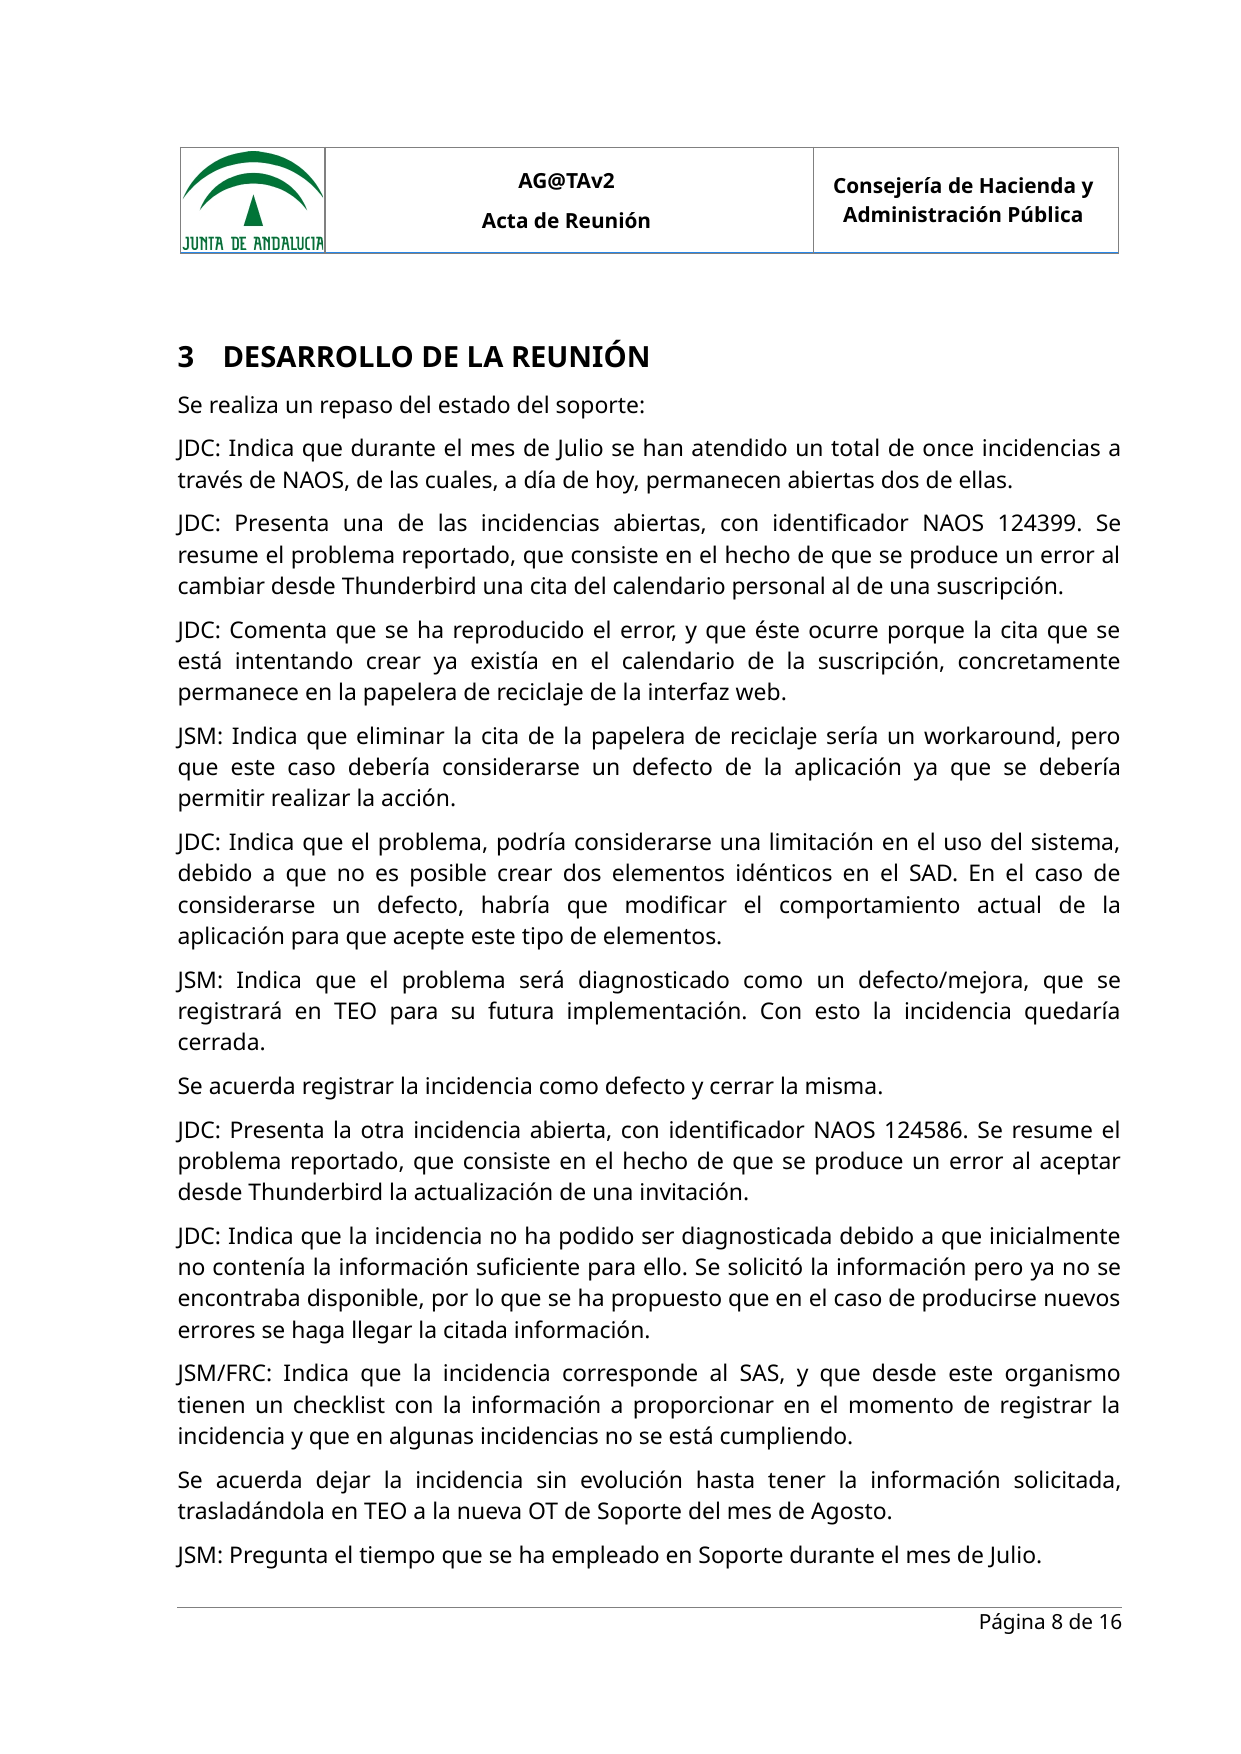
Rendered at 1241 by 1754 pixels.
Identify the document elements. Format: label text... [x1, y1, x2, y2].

text JSM: Indica que eliminar la cita de la papelera de reciclaje sería un workaround, pero que este caso debería considerarse un defecto de la aplicación ya que se debería permitir realizar la acción. [177, 720, 1122, 814]
text JSM: Indica que el problema será diagnosticado como un defecto/mejora, que se registrará en TEO para su futura implementación. Con esto la incidencia quedaría cerrada. [177, 964, 1122, 1057]
text JDC: Indica que el problema, podría considerarse una limitación en el uso del sistema, debido a que no es posible crear dos elementos idénticos en el SAD. En el caso de considerarse un defecto, habría que modificar el comportamiento actual de la aplicación para que acepte este tipo de elementos. [177, 826, 1122, 951]
text JSM: Pregunta el tiempo que se ha empleado en Soporte durante el mes de Julio. [177, 1539, 1122, 1570]
text Se acuerda registrar la incidencia como defecto y cerrar la misma. [177, 1070, 1122, 1101]
text JDC: Indica que durante el mes de Julio se han atendido un total de once incidencias a través de NAOS, de las cuales, a día de hoy, permanecen abiertas dos de ellas. [177, 432, 1122, 495]
text JDC: Indica que la incidencia no ha podido ser diagnosticada debido a que inicialmente no contenía la información suficiente para ello. Se solicitó la información pero ya no se encontraba disponible, por lo que se ha propuesto que en el caso de producirse nuevos errores se haga llegar la citada información. [177, 1220, 1122, 1345]
text JDC: Presenta la otra incidencia abierta, con identificador NAOS 124586. Se resume el problema reportado, que consiste en el hecho de que se produce un error al aceptar desde Thunderbird la actualización de una invitación. [177, 1114, 1122, 1207]
text Se realiza un repaso del estado del soporte: [177, 389, 1122, 420]
subtitle DESARROLLO DE LA REUNIÓN [177, 336, 1122, 376]
text Se acuerda dejar la incidencia sin evolución hasta tener la información solicitada, trasladándola en TEO a la nueva OT de Soporte del mes de Agosto. [177, 1464, 1122, 1526]
text JDC: Presenta una de las incidencias abiertas, con identificador NAOS 124399. Se resume el problema reportado, que consiste en el hecho de que se produce un error al cambiar desde Thunderbird una cita del calendario personal al de una suscripción. [177, 507, 1122, 601]
text JDC: Comenta que se ha reproducido el error, y que éste ocurre porque la cita que se está intentando crear ya existía en el calendario de la suscripción, concretamente permanece en la papelera de reciclaje de la interfaz web. [177, 614, 1122, 707]
picture [182, 151, 324, 250]
text JSM/FRC: Indica que la incidencia corresponde al SAS, y que desde este organismo tienen un checklist con la información a proporcionar en el momento de registrar la incidencia y que en algunas incidencias no se está cumpliendo. [177, 1357, 1122, 1451]
